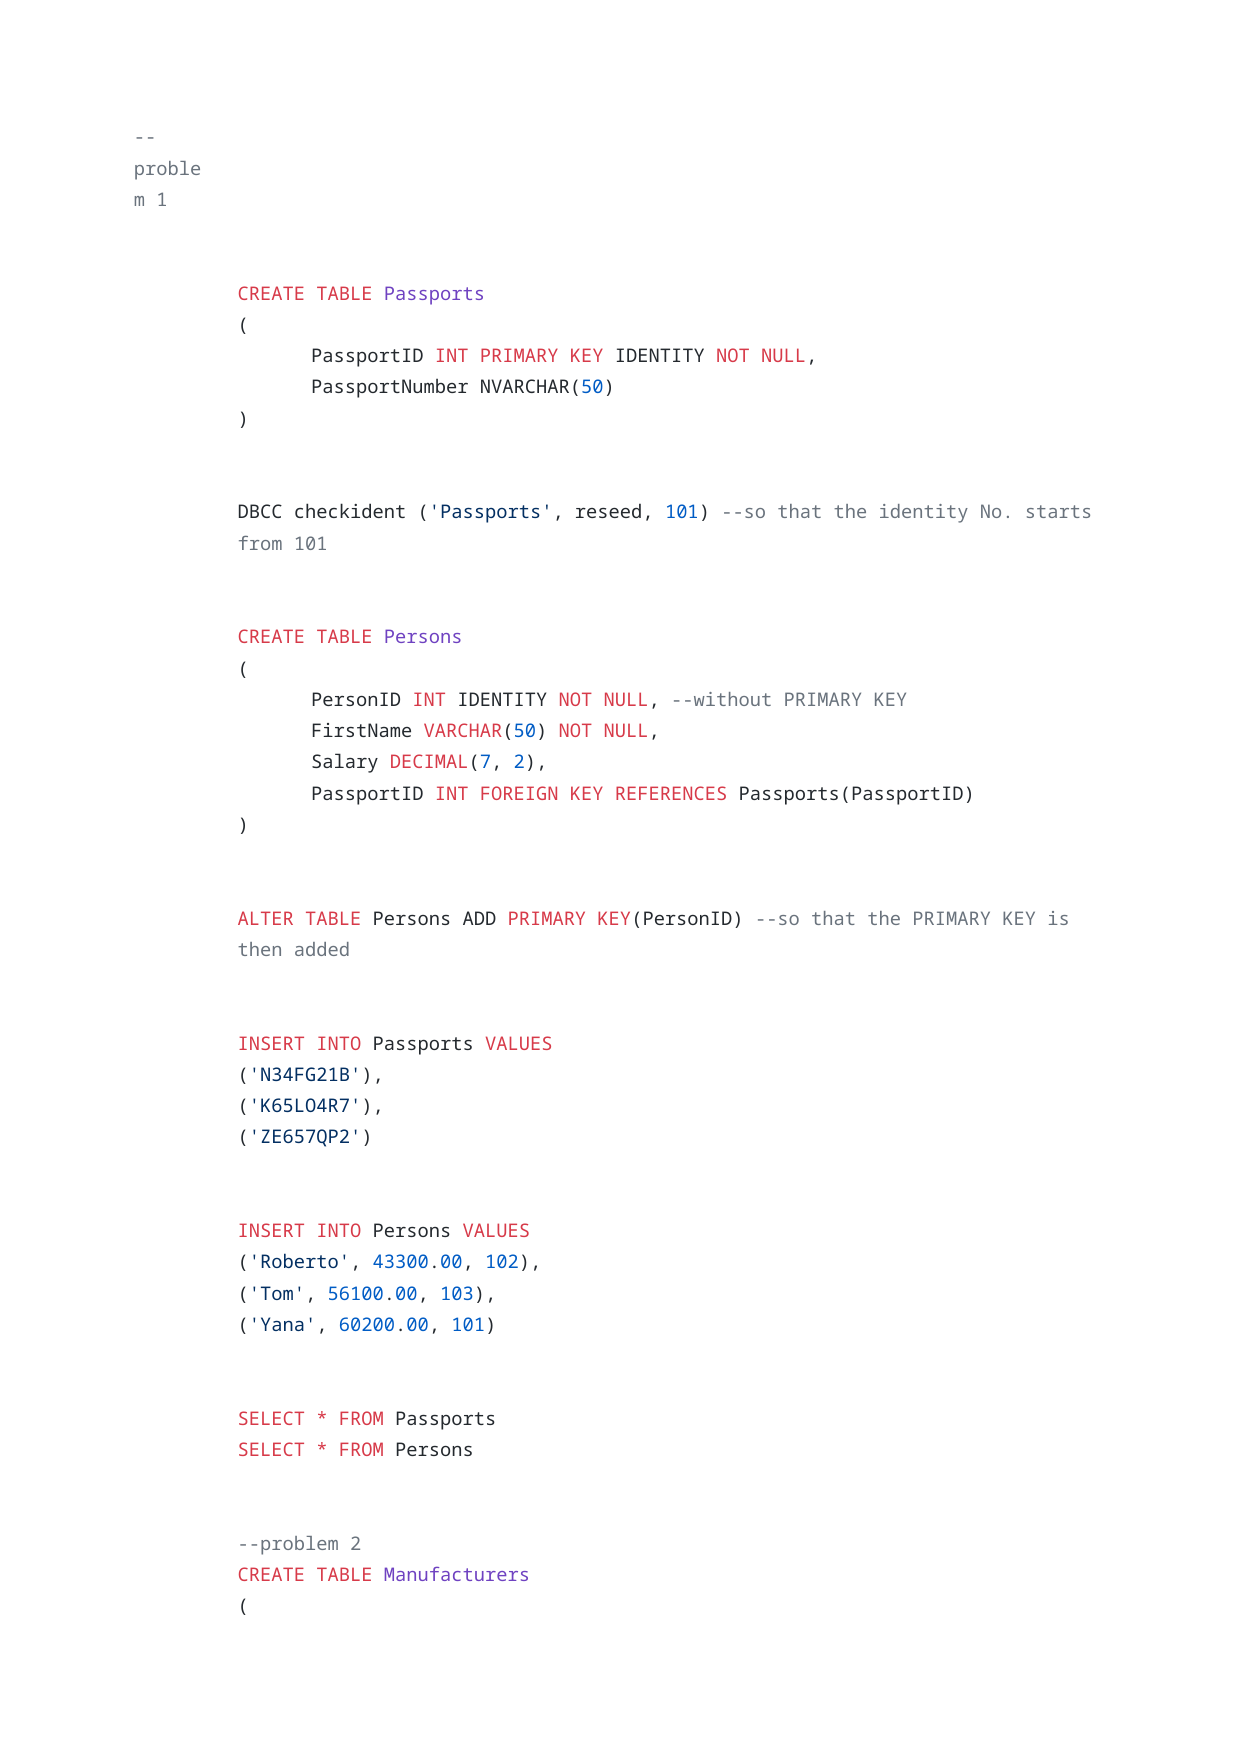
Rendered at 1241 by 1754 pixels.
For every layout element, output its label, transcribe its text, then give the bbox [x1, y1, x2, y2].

table_cell [118, 899, 222, 962]
table_cell DBCC checkident ('Passports', reseed, 101) --so that the identity No. starts from 101 [222, 493, 1122, 556]
table_cell PassportID INT PRIMARY KEY IDENTITY NOT NULL, [222, 337, 1122, 368]
table_cell ( [222, 649, 1122, 681]
table_cell [118, 212, 222, 274]
table_cell [118, 743, 222, 774]
table_cell [118, 1212, 222, 1243]
table_cell INSERT INTO Persons VALUES [222, 1212, 1122, 1243]
table_cell [118, 556, 222, 618]
table_cell [118, 1556, 222, 1587]
table_cell [222, 962, 1122, 1024]
table_cell PassportNumber NVARCHAR(50) [222, 368, 1122, 399]
table_cell [118, 399, 222, 431]
table_cell [118, 1149, 222, 1212]
table_cell ) [222, 806, 1122, 837]
table_cell ('Roberto', 43300.00, 102), [222, 1243, 1122, 1274]
table_cell [118, 274, 222, 306]
table_cell CREATE TABLE Manufacturers [222, 1556, 1122, 1587]
table_header --problem 1 [118, 118, 222, 212]
table_cell [118, 368, 222, 399]
table_cell --problem 2 [222, 1524, 1122, 1556]
table_cell [118, 962, 222, 1024]
table_cell [118, 712, 222, 743]
table_cell [118, 1524, 222, 1556]
table_cell [118, 1087, 222, 1118]
table_cell [118, 1274, 222, 1306]
table_cell CREATE TABLE Persons [222, 618, 1122, 649]
table_cell SELECT * FROM Persons [222, 1431, 1122, 1462]
table_cell [118, 1462, 222, 1524]
table_cell ('N34FG21B'), [222, 1056, 1122, 1087]
table_cell [118, 618, 222, 649]
table_cell [118, 431, 222, 493]
table_cell [118, 1056, 222, 1087]
table_cell [118, 649, 222, 681]
table_cell [118, 1431, 222, 1462]
table_cell ('ZE657QP2') [222, 1118, 1122, 1149]
table_cell ( [222, 306, 1122, 337]
table_cell ALTER TABLE Persons ADD PRIMARY KEY(PersonID) --so that the PRIMARY KEY is then added [222, 899, 1122, 962]
table_cell [222, 1337, 1122, 1399]
table_cell [118, 837, 222, 899]
table_cell [222, 431, 1122, 493]
table_header [222, 118, 1122, 212]
table_cell [118, 1399, 222, 1431]
table_cell [118, 1118, 222, 1149]
table_cell [118, 681, 222, 712]
table_cell ( [222, 1587, 1122, 1618]
table_cell ('Tom', 56100.00, 103), [222, 1274, 1122, 1306]
table_cell [118, 337, 222, 368]
table_cell [118, 806, 222, 837]
table_cell FirstName VARCHAR(50) NOT NULL, [222, 712, 1122, 743]
table_cell [118, 1306, 222, 1337]
table_cell ('K65LO4R7'), [222, 1087, 1122, 1118]
table_cell [118, 774, 222, 806]
table_cell INSERT INTO Passports VALUES [222, 1024, 1122, 1056]
table_cell [222, 556, 1122, 618]
table_cell [118, 1337, 222, 1399]
table_cell ) [222, 399, 1122, 431]
table_cell CREATE TABLE Passports [222, 274, 1122, 306]
table_cell SELECT * FROM Passports [222, 1399, 1122, 1431]
table_cell [118, 1243, 222, 1274]
table_cell [222, 837, 1122, 899]
table_cell [222, 1462, 1122, 1524]
table_cell ('Yana', 60200.00, 101) [222, 1306, 1122, 1337]
table_cell [118, 306, 222, 337]
table_cell [118, 493, 222, 556]
table_cell PassportID INT FOREIGN KEY REFERENCES Passports(PassportID) [222, 774, 1122, 806]
table_cell Salary DECIMAL(7, 2), [222, 743, 1122, 774]
table_cell PersonID INT IDENTITY NOT NULL, --without PRIMARY KEY [222, 681, 1122, 712]
table_cell [222, 1149, 1122, 1212]
table_cell [222, 212, 1122, 274]
table_cell [118, 1024, 222, 1056]
table_cell [118, 1587, 222, 1618]
